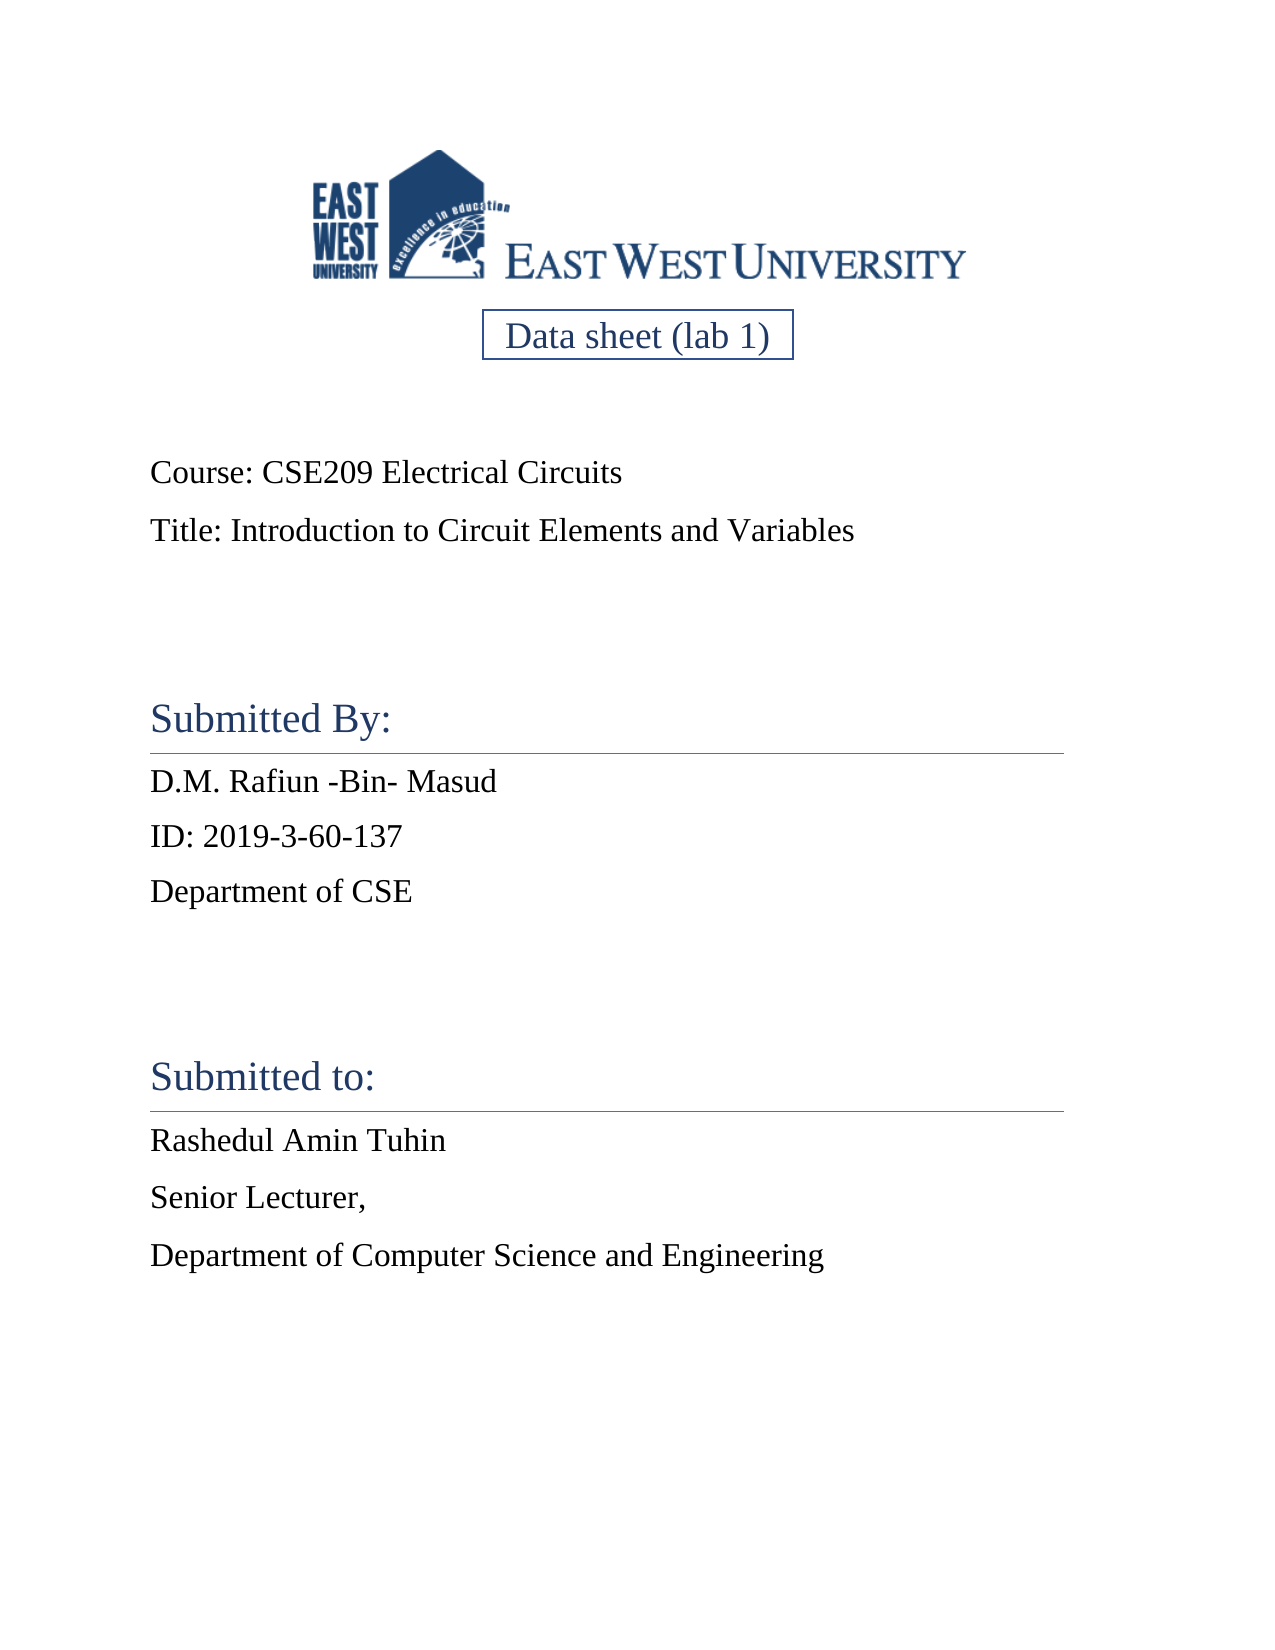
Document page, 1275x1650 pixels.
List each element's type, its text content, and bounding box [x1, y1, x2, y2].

text Submitted to: [150, 1052, 1125, 1100]
text [150, 314, 482, 357]
text Department of Computer Science and Engineering [150, 1235, 1125, 1273]
text Rashedul Amin Tuhin [150, 1120, 1125, 1158]
text Course: CSE209 Electrical Circuits [150, 453, 1125, 491]
text Department of CSE [150, 871, 1125, 910]
text D.M. Rafiun -Bin- Masud [150, 761, 1125, 800]
text [794, 314, 1125, 357]
text Data sheet (lab 1) [484, 314, 792, 357]
text Submitted By: [150, 693, 1125, 741]
text Senior Lecturer, [150, 1177, 1125, 1216]
text ID: 2019-3-60-137 [150, 816, 1125, 855]
text Title: Introduction to Circuit Elements and Variables [150, 510, 1125, 549]
